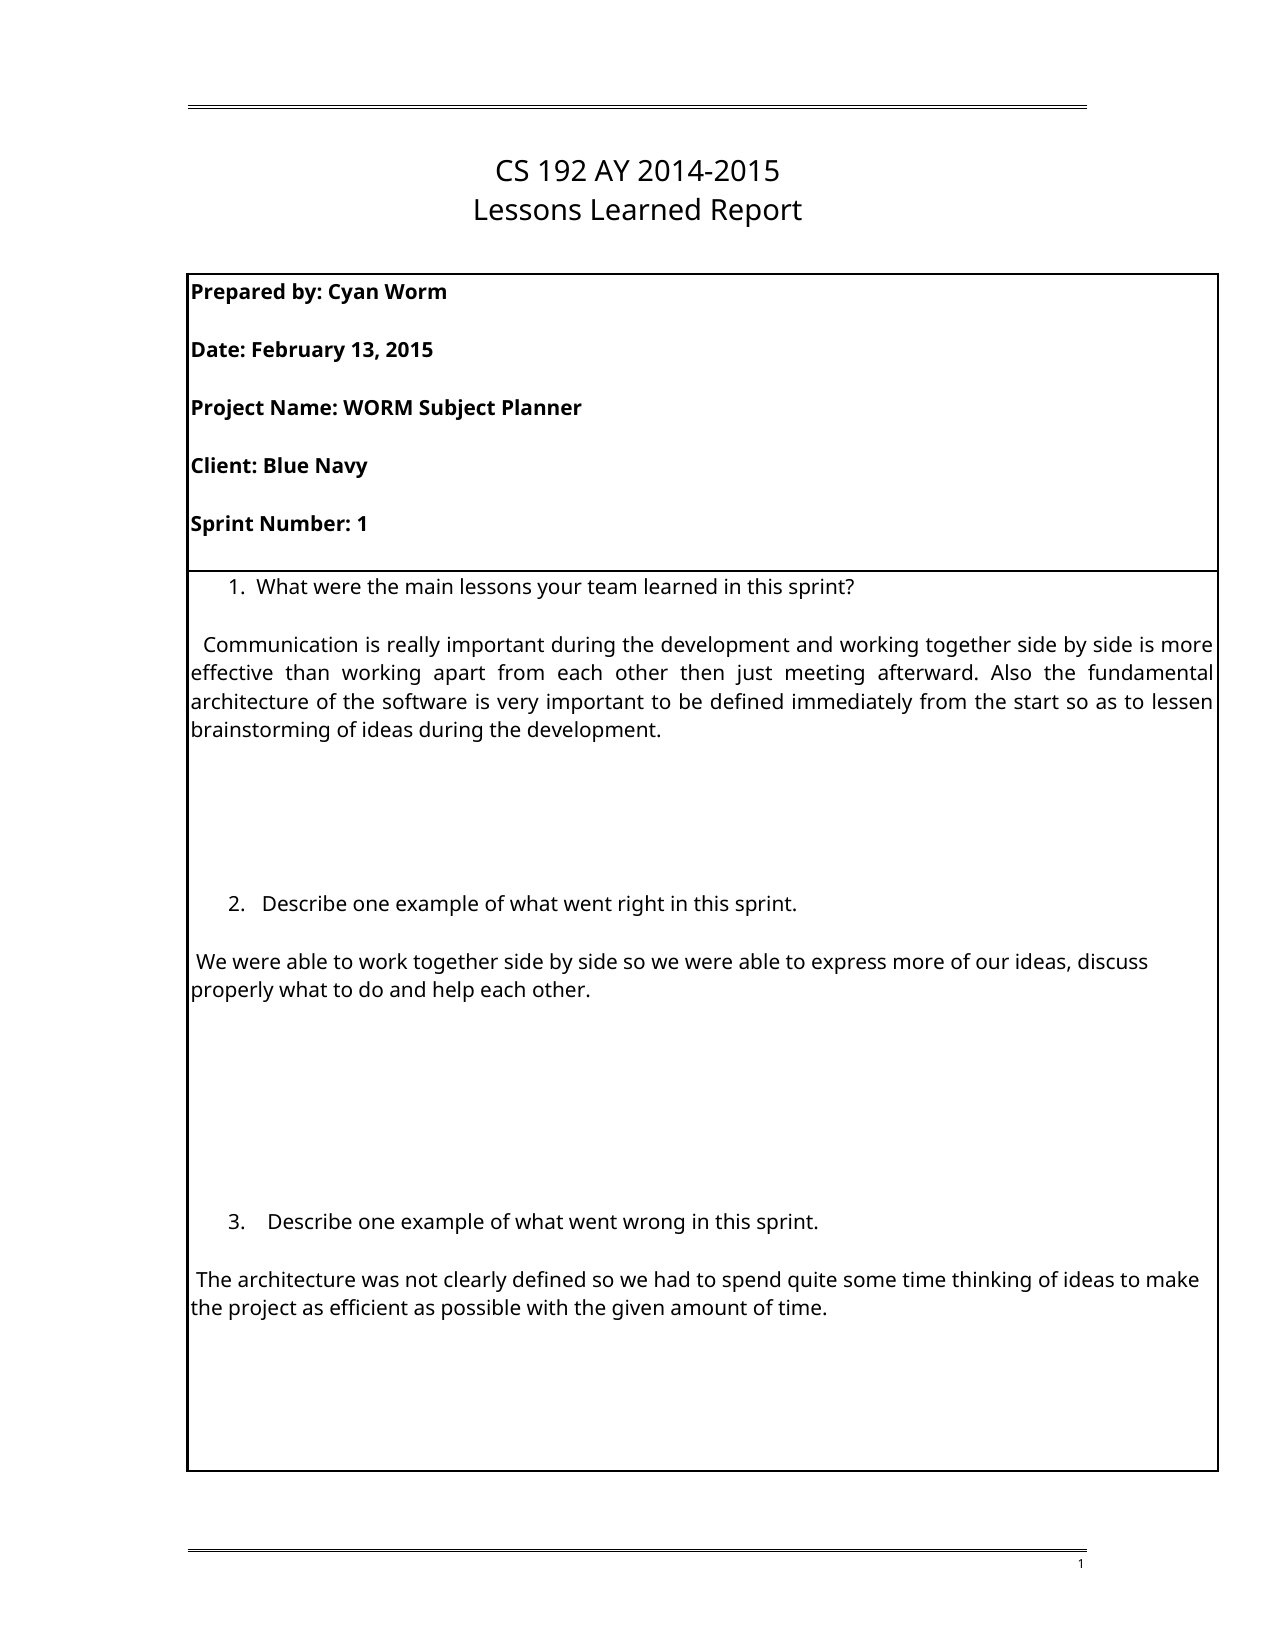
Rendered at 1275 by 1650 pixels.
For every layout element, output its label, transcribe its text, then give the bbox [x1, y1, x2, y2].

text CS 192 AY 2014-2015 [187, 150, 1087, 190]
text Lessons Learned Report [187, 190, 1087, 229]
table_cell 1. What were the main lessons your team learned in this sprint? Communication is really important during the development and working together side by side is more effective than working apart from each other then just meeting afterward. Also the fundamental architecture of the software is very important to be defined immediately from the start so as to lessen brainstorming of ideas during the development. 2. Describe one example of what went right in this sprint. We were able to work together side by side so we were able to express more of our ideas, discuss properly what to do and help each other. 3. Describe one example of what went wrong in this sprint. The architecture was not clearly defined so we had to spend quite some time thinking of ideas to make the project as efficient as possible with the given amount of time. [189, 572, 1217, 1470]
table_header Prepared by: Cyan Worm Date: February 13, 2015 Project Name: WORM Subject Planner Client: Blue Navy Sprint Number: 1 [189, 275, 1217, 570]
